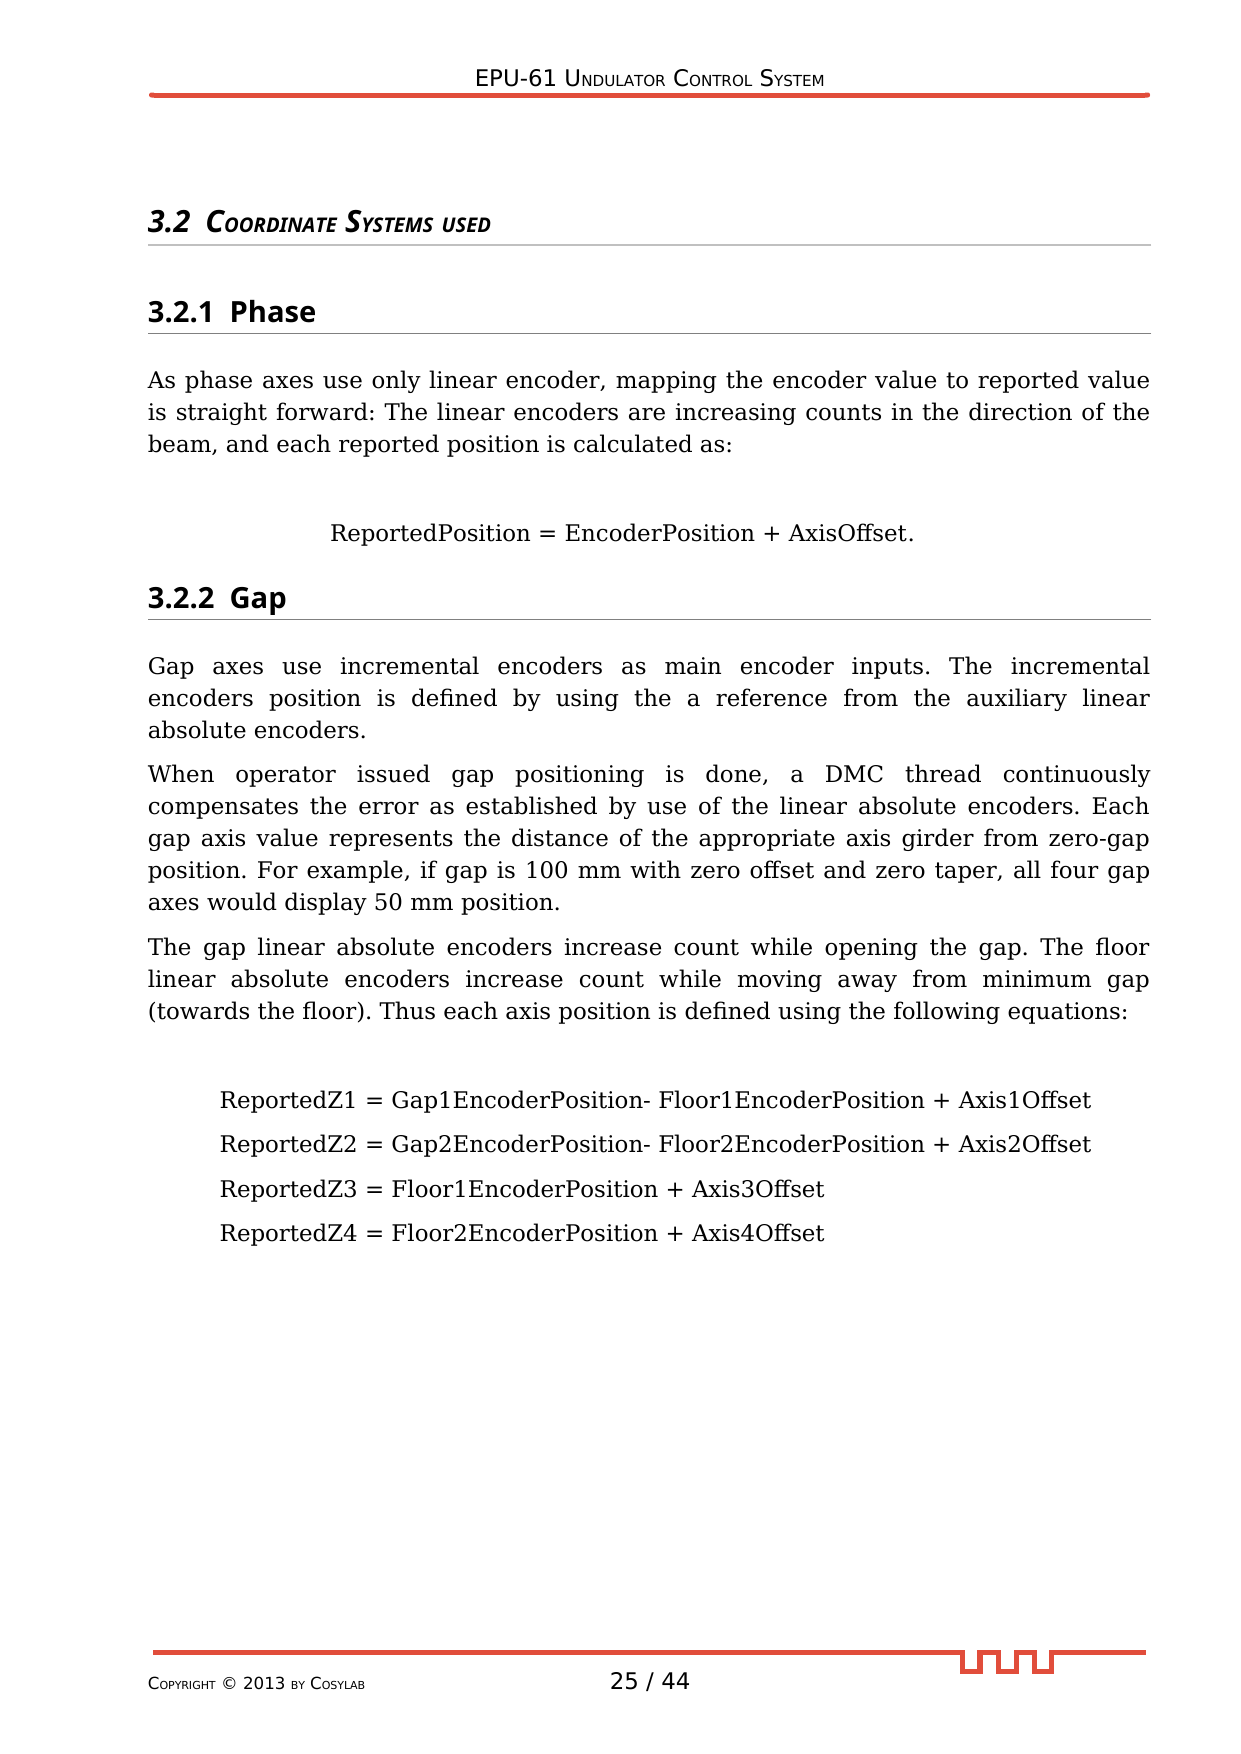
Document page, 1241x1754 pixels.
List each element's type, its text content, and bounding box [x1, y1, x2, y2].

subtitle Coordinate Systems used [148, 200, 1151, 244]
text ReportedZ2 = Gap2EncoderPosition- Floor2EncoderPosition + Axis2Offset [205, 1131, 1151, 1158]
text ReportedZ4 = Floor2EncoderPosition + Axis4Offset [205, 1220, 1151, 1247]
text Gap axes use incremental encoders as main encoder inputs. The incremental encoders position is defined by using the a reference from the auxiliary linear absolute encoders. [148, 653, 1151, 744]
text When operator issued gap positioning is done, a DMC thread continuously compensates the error as established by use of the linear absolute encoders. Each gap axis value represents the distance of the appropriate axis girder from zero-gap position. For example, if gap is 100 mm with zero offset and zero taper, all four gap axes would display 50 mm position. [148, 761, 1151, 916]
text As phase axes use only linear encoder, mapping the encoder value to reported value is straight forward: The linear encoders are increasing counts in the direction of the beam, and each reported position is calculated as: [148, 367, 1151, 458]
text ReportedZ3 = Floor1EncoderPosition + Axis3Offset [205, 1176, 1151, 1202]
text ReportedPosition = EncoderPosition + AxisOffset. [148, 520, 1151, 547]
text The gap linear absolute encoders increase count while opening the gap. The floor linear absolute encoders increase count while moving away from minimum gap (towards the floor). Thus each axis position is defined using the following equations: [148, 934, 1151, 1024]
subtitle Phase [148, 292, 1151, 333]
text ReportedZ1 = Gap1EncoderPosition- Floor1EncoderPosition + Axis1Offset [205, 1087, 1151, 1113]
subtitle Gap [148, 577, 1151, 619]
